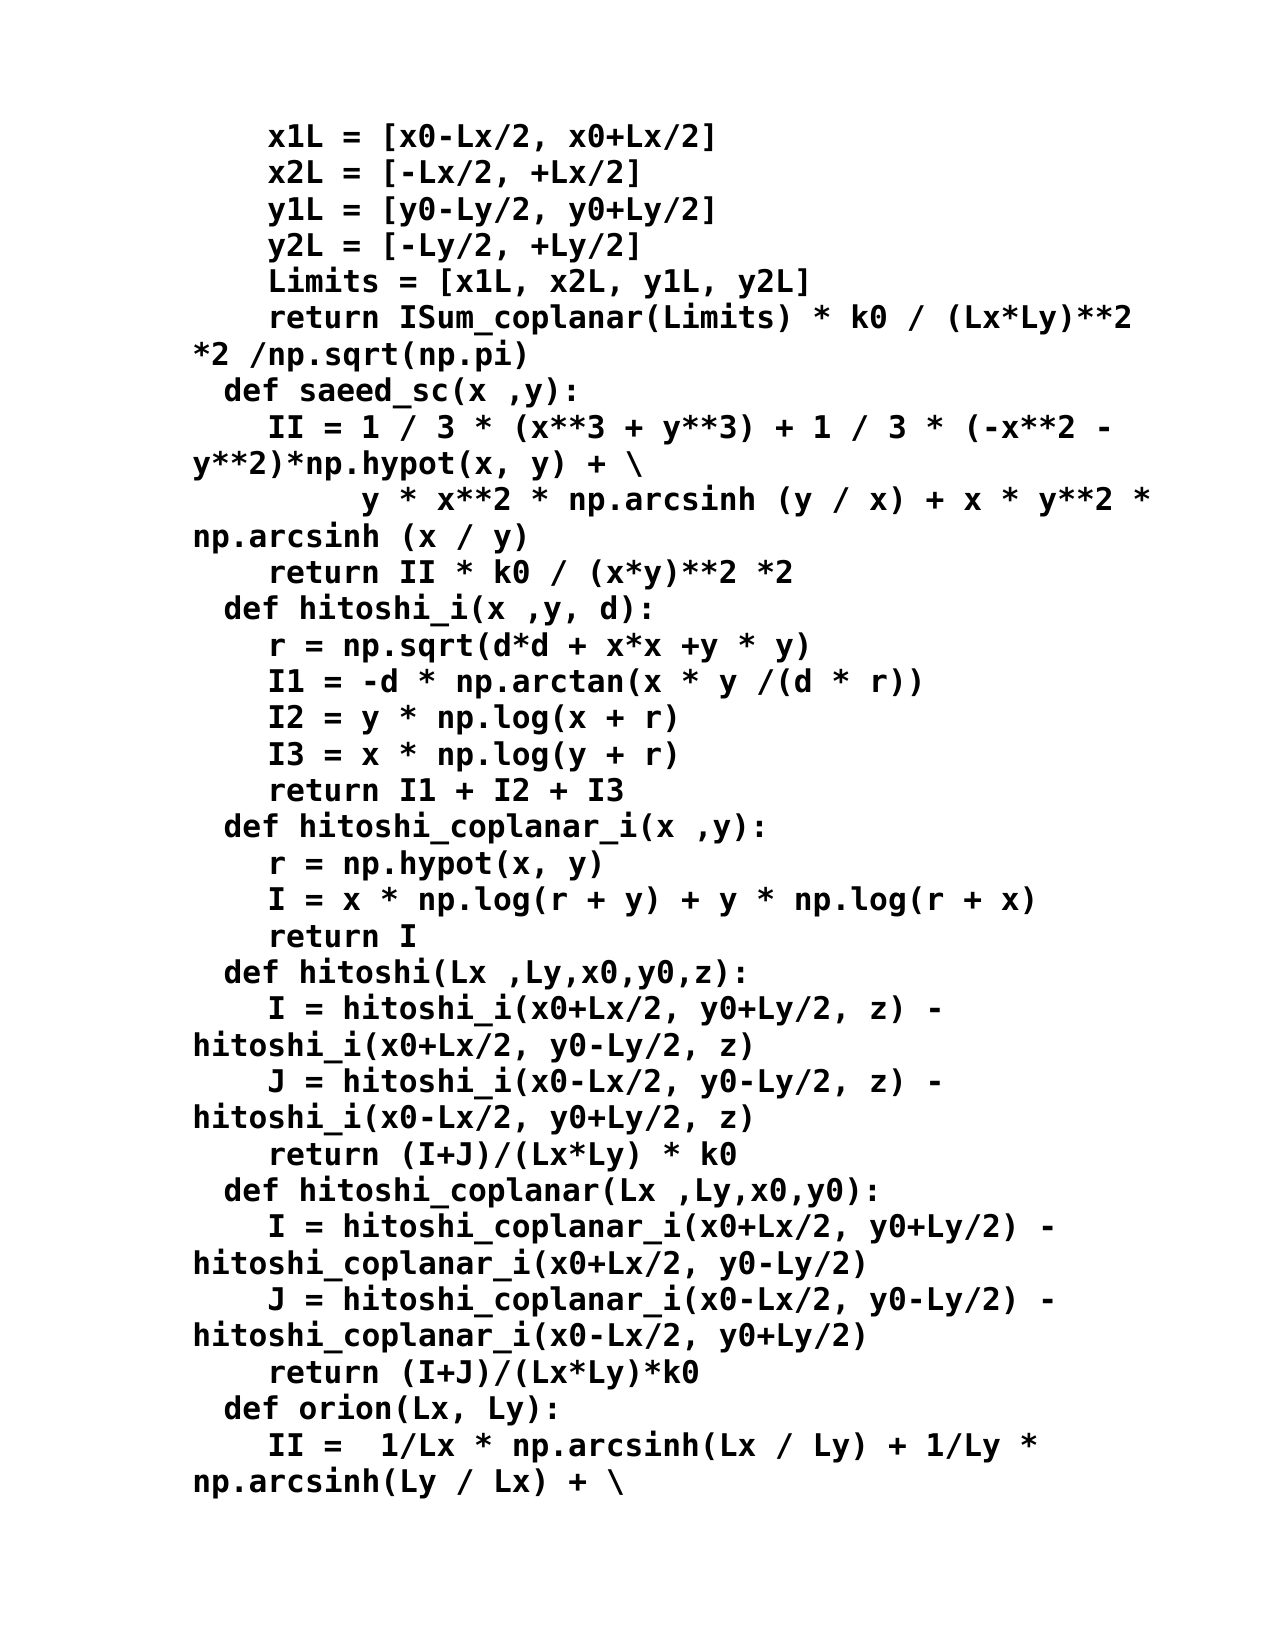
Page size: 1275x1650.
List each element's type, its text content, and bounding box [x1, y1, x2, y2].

text return (I+J)/(Lx*Ly) * k0 [192, 1136, 1157, 1172]
text Limits = [x1L, x2L, y1L, y2L] [192, 263, 1157, 300]
text def orion(Lx, Ly): [192, 1391, 1157, 1427]
text II = 1/Lx * np.arcsinh(Lx / Ly) + 1/Ly * np.arcsinh(Ly / Lx) + \ [192, 1427, 1157, 1499]
text return I [192, 918, 1157, 954]
text J = hitoshi_i(x0-Lx/2, y0-Ly/2, z) - hitoshi_i(x0-Lx/2, y0+Ly/2, z) [192, 1063, 1157, 1136]
text y1L = [y0-Ly/2, y0+Ly/2] [192, 191, 1157, 227]
text II = 1 / 3 * (x**3 + y**3) + 1 / 3 * (-x**2 - y**2)*np.hypot(x, y) + \ [192, 409, 1157, 482]
text I = x * np.log(r + y) + y * np.log(r + x) [192, 882, 1157, 918]
text def saeed_sc(x ,y): [192, 373, 1157, 409]
text def hitoshi_i(x ,y, d): [192, 591, 1157, 627]
text x1L = [x0-Lx/2, x0+Lx/2] [192, 118, 1157, 154]
text I1 = -d * np.arctan(x * y /(d * r)) [192, 663, 1157, 700]
text I = hitoshi_i(x0+Lx/2, y0+Ly/2, z) - hitoshi_i(x0+Lx/2, y0-Ly/2, z) [192, 991, 1157, 1063]
text r = np.sqrt(d*d + x*x +y * y) [192, 627, 1157, 663]
text def hitoshi_coplanar_i(x ,y): [192, 809, 1157, 845]
text y * x**2 * np.arcsinh (y / x) + x * y**2 * np.arcsinh (x / y) [192, 482, 1157, 554]
text x2L = [-Lx/2, +Lx/2] [192, 154, 1157, 191]
text y2L = [-Ly/2, +Ly/2] [192, 227, 1157, 263]
text def hitoshi(Lx ,Ly,x0,y0,z): [192, 954, 1157, 991]
text def hitoshi_coplanar(Lx ,Ly,x0,y0): [192, 1172, 1157, 1209]
text J = hitoshi_coplanar_i(x0-Lx/2, y0-Ly/2) - hitoshi_coplanar_i(x0-Lx/2, y0+Ly/2) [192, 1281, 1157, 1354]
text return ISum_coplanar(Limits) * k0 / (Lx*Ly)**2 *2 /np.sqrt(np.pi) [192, 300, 1157, 373]
text return (I+J)/(Lx*Ly)*k0 [192, 1354, 1157, 1391]
text I = hitoshi_coplanar_i(x0+Lx/2, y0+Ly/2) - hitoshi_coplanar_i(x0+Lx/2, y0-Ly/2) [192, 1209, 1157, 1281]
text return II * k0 / (x*y)**2 *2 [192, 554, 1157, 591]
text r = np.hypot(x, y) [192, 845, 1157, 882]
text I2 = y * np.log(x + r) [192, 700, 1157, 736]
text I3 = x * np.log(y + r) [192, 736, 1157, 772]
text return I1 + I2 + I3 [192, 772, 1157, 809]
